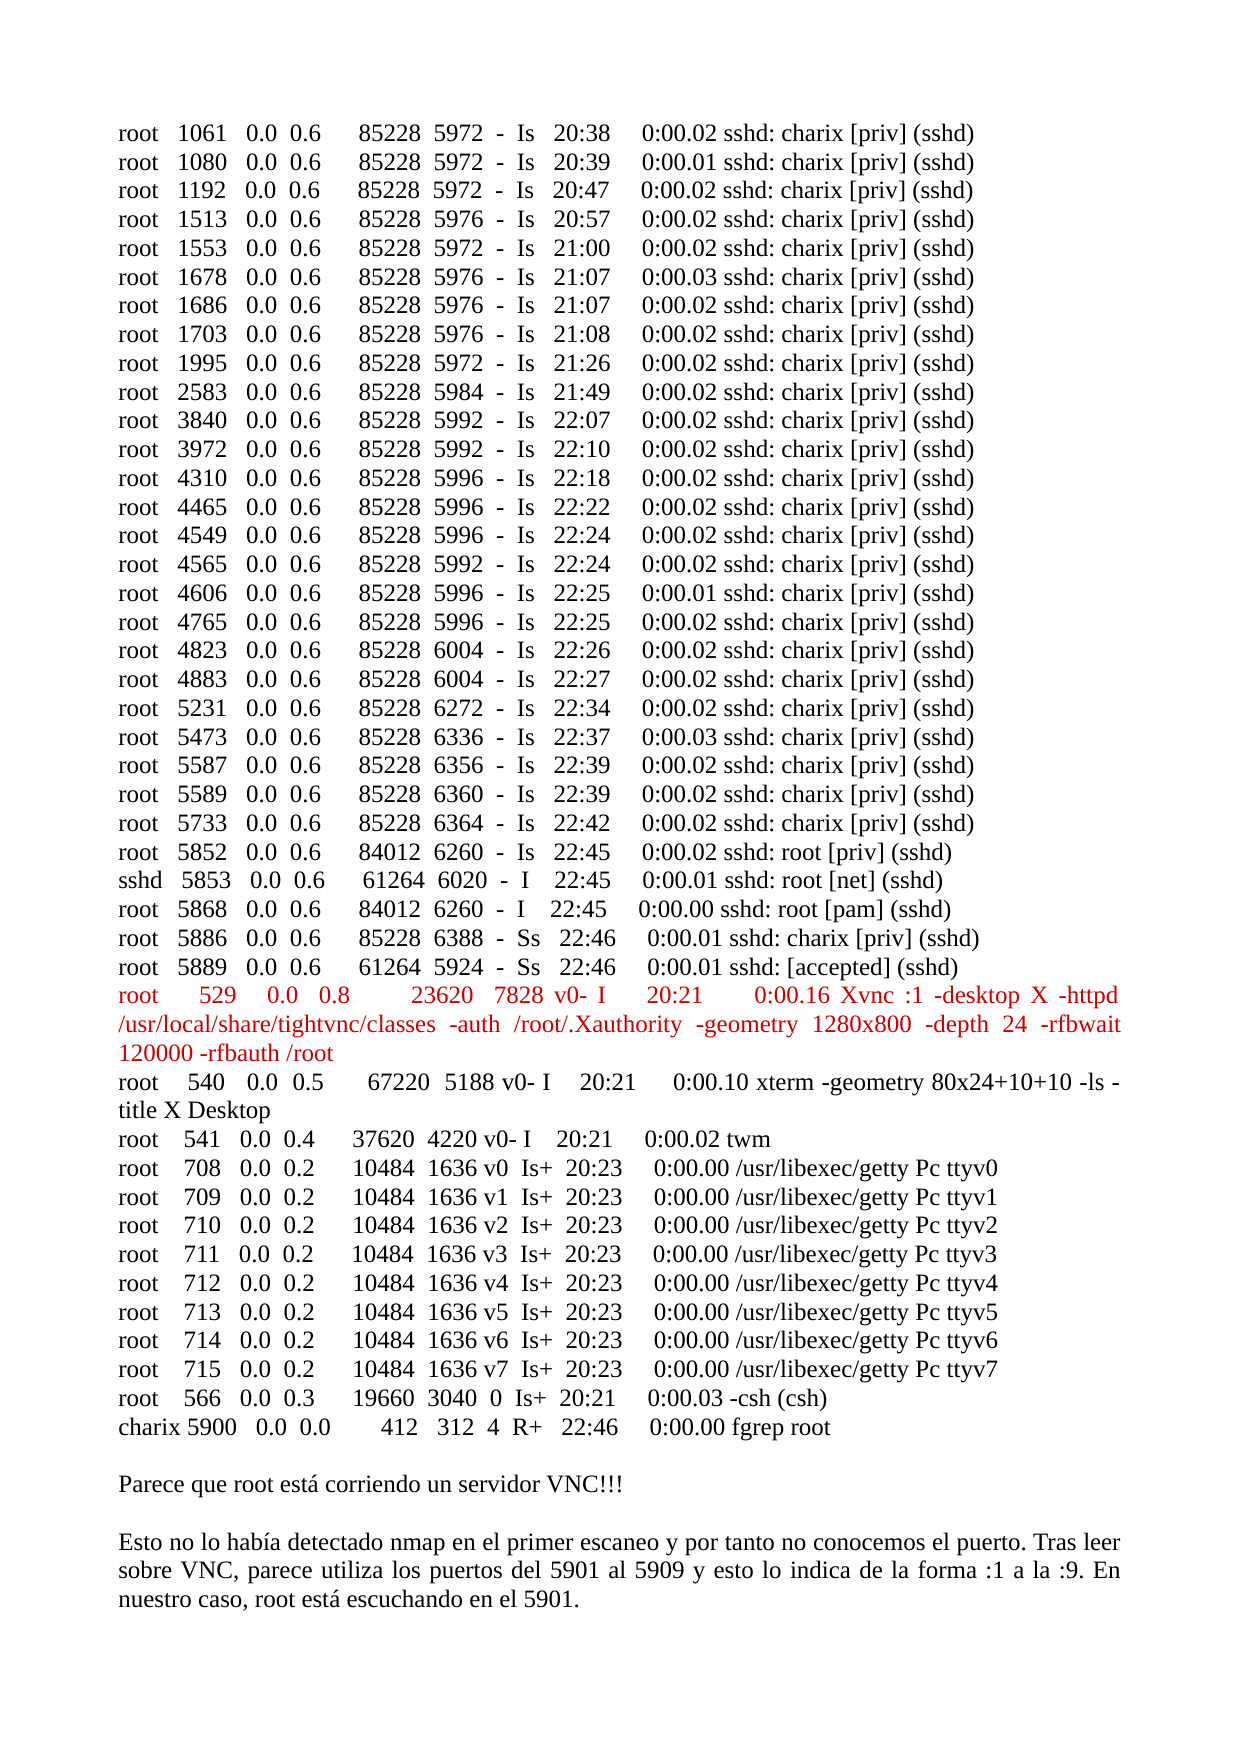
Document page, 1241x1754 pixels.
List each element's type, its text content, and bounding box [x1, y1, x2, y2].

text charix 5900 0.0 0.0 412 312 4 R+ 22:46 0:00.00 fgrep root [118, 1412, 1122, 1441]
text Parece que root está corriendo un servidor VNC!!! [118, 1469, 1122, 1498]
text root 1686 0.0 0.6 85228 5976 - Is 21:07 0:00.02 sshd: charix [priv] (sshd) [118, 291, 1122, 319]
text root 5473 0.0 0.6 85228 6336 - Is 22:37 0:00.03 sshd: charix [priv] (sshd) [118, 722, 1122, 751]
text root 529 0.0 0.8 23620 7828 v0- I 20:21 0:00.16 Xvnc :1 -desktop X -httpd /usr/local/share/tightvnc/classes -auth /root/.Xauthority -geometry 1280x800 -depth 24 -rfbwait 120000 -rfbauth /root [118, 981, 1122, 1067]
text root 710 0.0 0.2 10484 1636 v2 Is+ 20:23 0:00.00 /usr/libexec/getty Pc ttyv2 [118, 1211, 1122, 1239]
text root 714 0.0 0.2 10484 1636 v6 Is+ 20:23 0:00.00 /usr/libexec/getty Pc ttyv6 [118, 1326, 1122, 1354]
text root 3972 0.0 0.6 85228 5992 - Is 22:10 0:00.02 sshd: charix [priv] (sshd) [118, 434, 1122, 463]
text root 4883 0.0 0.6 85228 6004 - Is 22:27 0:00.02 sshd: charix [priv] (sshd) [118, 664, 1122, 693]
text root 1678 0.0 0.6 85228 5976 - Is 21:07 0:00.03 sshd: charix [priv] (sshd) [118, 262, 1122, 291]
text root 1703 0.0 0.6 85228 5976 - Is 21:08 0:00.02 sshd: charix [priv] (sshd) [118, 319, 1122, 348]
text root 1553 0.0 0.6 85228 5972 - Is 21:00 0:00.02 sshd: charix [priv] (sshd) [118, 233, 1122, 262]
text root 715 0.0 0.2 10484 1636 v7 Is+ 20:23 0:00.00 /usr/libexec/getty Pc ttyv7 [118, 1354, 1122, 1383]
text root 5733 0.0 0.6 85228 6364 - Is 22:42 0:00.02 sshd: charix [priv] (sshd) [118, 808, 1122, 837]
text root 4765 0.0 0.6 85228 5996 - Is 22:25 0:00.02 sshd: charix [priv] (sshd) [118, 607, 1122, 636]
text root 540 0.0 0.5 67220 5188 v0- I 20:21 0:00.10 xterm -geometry 80x24+10+10 -ls -title X Desktop [118, 1067, 1122, 1124]
text root 4565 0.0 0.6 85228 5992 - Is 22:24 0:00.02 sshd: charix [priv] (sshd) [118, 549, 1122, 578]
text root 5587 0.0 0.6 85228 6356 - Is 22:39 0:00.02 sshd: charix [priv] (sshd) [118, 751, 1122, 779]
text sshd 5853 0.0 0.6 61264 6020 - I 22:45 0:00.01 sshd: root [net] (sshd) [118, 866, 1122, 894]
text root 4823 0.0 0.6 85228 6004 - Is 22:26 0:00.02 sshd: charix [priv] (sshd) [118, 636, 1122, 664]
text root 2583 0.0 0.6 85228 5984 - Is 21:49 0:00.02 sshd: charix [priv] (sshd) [118, 377, 1122, 406]
text root 1513 0.0 0.6 85228 5976 - Is 20:57 0:00.02 sshd: charix [priv] (sshd) [118, 204, 1122, 233]
text root 1995 0.0 0.6 85228 5972 - Is 21:26 0:00.02 sshd: charix [priv] (sshd) [118, 348, 1122, 377]
text root 4465 0.0 0.6 85228 5996 - Is 22:22 0:00.02 sshd: charix [priv] (sshd) [118, 492, 1122, 521]
text root 4606 0.0 0.6 85228 5996 - Is 22:25 0:00.01 sshd: charix [priv] (sshd) [118, 578, 1122, 607]
text root 5852 0.0 0.6 84012 6260 - Is 22:45 0:00.02 sshd: root [priv] (sshd) [118, 837, 1122, 866]
text root 5868 0.0 0.6 84012 6260 - I 22:45 0:00.00 sshd: root [pam] (sshd) [118, 894, 1122, 923]
text root 708 0.0 0.2 10484 1636 v0 Is+ 20:23 0:00.00 /usr/libexec/getty Pc ttyv0 [118, 1153, 1122, 1182]
text root 5589 0.0 0.6 85228 6360 - Is 22:39 0:00.02 sshd: charix [priv] (sshd) [118, 779, 1122, 808]
text Esto no lo había detectado nmap en el primer escaneo y por tanto no conocemos el puerto. Tras leer sobre VNC, parece utiliza los puertos del 5901 al 5909 y esto lo indica de la forma :1 a la :9. En nuestro caso, root está escuchando en el 5901. [118, 1527, 1122, 1613]
text root 541 0.0 0.4 37620 4220 v0- I 20:21 0:00.02 twm [118, 1124, 1122, 1153]
text root 1080 0.0 0.6 85228 5972 - Is 20:39 0:00.01 sshd: charix [priv] (sshd) [118, 147, 1122, 176]
text root 5889 0.0 0.6 61264 5924 - Ss 22:46 0:00.01 sshd: [accepted] (sshd) [118, 952, 1122, 981]
text root 566 0.0 0.3 19660 3040 0 Is+ 20:21 0:00.03 -csh (csh) [118, 1383, 1122, 1412]
text root 711 0.0 0.2 10484 1636 v3 Is+ 20:23 0:00.00 /usr/libexec/getty Pc ttyv3 [118, 1239, 1122, 1268]
text root 4549 0.0 0.6 85228 5996 - Is 22:24 0:00.02 sshd: charix [priv] (sshd) [118, 521, 1122, 549]
text root 5231 0.0 0.6 85228 6272 - Is 22:34 0:00.02 sshd: charix [priv] (sshd) [118, 693, 1122, 722]
text root 1192 0.0 0.6 85228 5972 - Is 20:47 0:00.02 sshd: charix [priv] (sshd) [118, 176, 1122, 204]
text root 5886 0.0 0.6 85228 6388 - Ss 22:46 0:00.01 sshd: charix [priv] (sshd) [118, 923, 1122, 952]
text root 713 0.0 0.2 10484 1636 v5 Is+ 20:23 0:00.00 /usr/libexec/getty Pc ttyv5 [118, 1297, 1122, 1326]
text root 709 0.0 0.2 10484 1636 v1 Is+ 20:23 0:00.00 /usr/libexec/getty Pc ttyv1 [118, 1182, 1122, 1211]
text root 4310 0.0 0.6 85228 5996 - Is 22:18 0:00.02 sshd: charix [priv] (sshd) [118, 463, 1122, 492]
text root 712 0.0 0.2 10484 1636 v4 Is+ 20:23 0:00.00 /usr/libexec/getty Pc ttyv4 [118, 1268, 1122, 1297]
text root 1061 0.0 0.6 85228 5972 - Is 20:38 0:00.02 sshd: charix [priv] (sshd) [118, 118, 1122, 147]
text root 3840 0.0 0.6 85228 5992 - Is 22:07 0:00.02 sshd: charix [priv] (sshd) [118, 406, 1122, 434]
